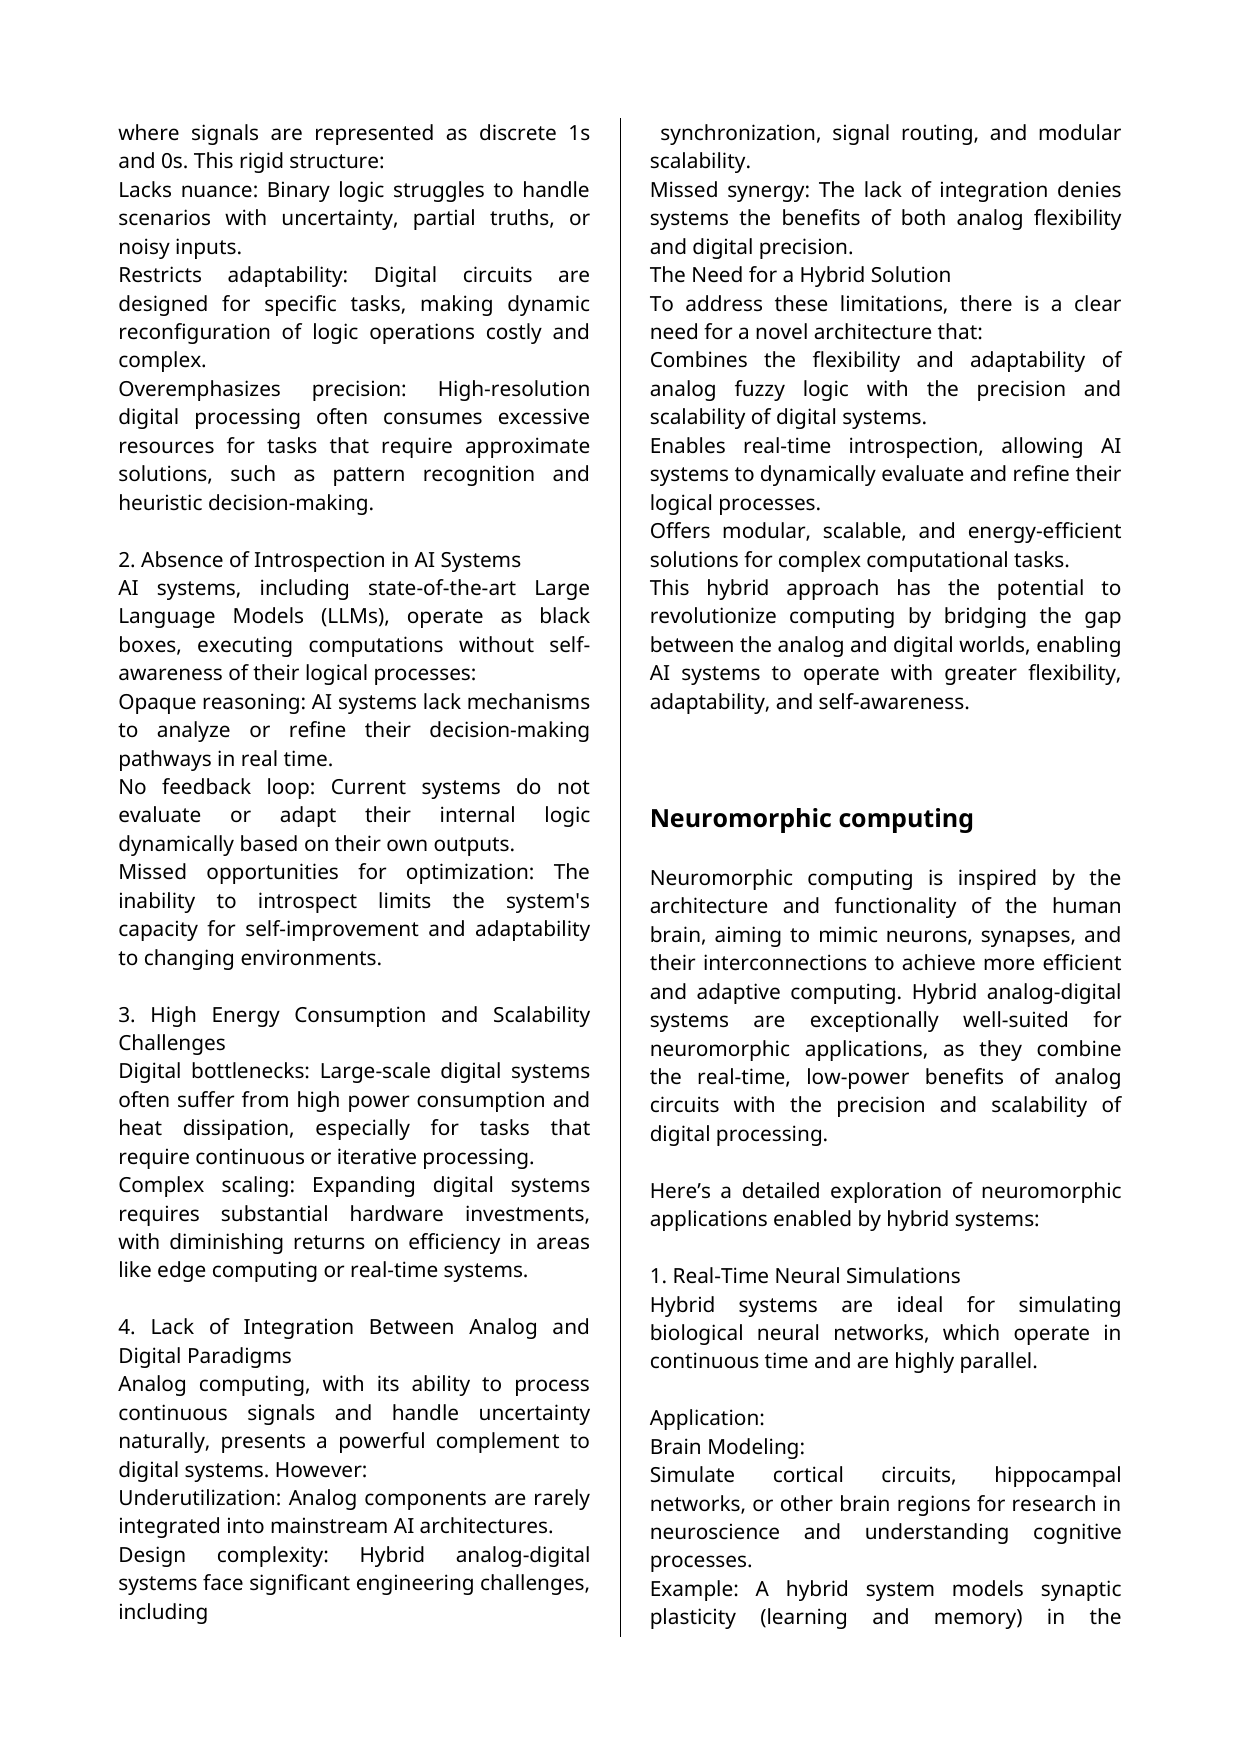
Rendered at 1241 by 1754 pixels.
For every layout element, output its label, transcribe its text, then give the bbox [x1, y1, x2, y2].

text Lacks nuance: Binary logic struggles to handle scenarios with uncertainty, partial truths, or noisy inputs. [118, 175, 591, 260]
text 2. Absence of Introspection in AI Systems [118, 545, 591, 573]
text Here’s a detailed exploration of neuromorphic applications enabled by hybrid systems: [649, 1176, 1122, 1233]
text Offers modular, scalable, and energy-efficient solutions for complex computational tasks. [649, 516, 1122, 573]
text Missed synergy: The lack of integration denies systems the benefits of both analog flexibility and digital precision. [649, 175, 1122, 260]
text where signals are represented as discrete 1s and 0s. This rigid structure: [118, 118, 591, 175]
text Underutilization: Analog components are rarely integrated into mainstream AI architectures. [118, 1483, 591, 1540]
text Analog computing, with its ability to process continuous signals and handle uncertainty naturally, presents a powerful complement to digital systems. However: [118, 1369, 591, 1483]
text Opaque reasoning: AI systems lack mechanisms to analyze or refine their decision-making pathways in real time. [118, 687, 591, 772]
text No feedback loop: Current systems do not evaluate or adapt their internal logic dynamically based on their own outputs. [118, 772, 591, 857]
text AI systems, including state-of-the-art Large Language Models (LLMs), operate as black boxes, executing computations without self-awareness of their logical processes: [118, 573, 591, 687]
text Example: A hybrid system models synaptic plasticity (learning and memory) in the [649, 1574, 1122, 1631]
text Missed opportunities for optimization: The inability to introspect limits the system's capacity for self-improvement and adaptability to changing environments. [118, 857, 591, 971]
text 4. Lack of Integration Between Analog and Digital Paradigms [118, 1312, 591, 1369]
text Neuromorphic computing [649, 801, 1122, 835]
text The Need for a Hybrid Solution [649, 260, 1122, 289]
text Hybrid systems are ideal for simulating biological neural networks, which operate in continuous time and are highly parallel. [649, 1290, 1122, 1375]
text Complex scaling: Expanding digital systems requires substantial hardware investments, with diminishing returns on efficiency in areas like edge computing or real-time systems. [118, 1170, 591, 1284]
text synchronization, signal routing, and modular scalability. [649, 118, 1122, 175]
text Restricts adaptability: Digital circuits are designed for specific tasks, making dynamic reconfiguration of logic operations costly and complex. [118, 260, 591, 374]
text Design complexity: Hybrid analog-digital systems face significant engineering challenges, including [118, 1540, 591, 1625]
text Enables real-time introspection, allowing AI systems to dynamically evaluate and refine their logical processes. [649, 431, 1122, 516]
text 1. Real-Time Neural Simulations [649, 1261, 1122, 1290]
text Brain Modeling: [649, 1432, 1122, 1460]
text Digital bottlenecks: Large-scale digital systems often suffer from high power consumption and heat dissipation, especially for tasks that require continuous or iterative processing. [118, 1057, 591, 1170]
text This hybrid approach has the potential to revolutionize computing by bridging the gap between the analog and digital worlds, enabling AI systems to operate with greater flexibility, adaptability, and self-awareness. [649, 573, 1122, 715]
text To address these limitations, there is a clear need for a novel architecture that: [649, 289, 1122, 346]
text Application: [649, 1403, 1122, 1432]
text Overemphasizes precision: High-resolution digital processing often consumes excessive resources for tasks that require approximate solutions, such as pattern recognition and heuristic decision-making. [118, 374, 591, 516]
text 3. High Energy Consumption and Scalability Challenges [118, 1000, 591, 1057]
text Simulate cortical circuits, hippocampal networks, or other brain regions for research in neuroscience and understanding cognitive processes. [649, 1460, 1122, 1574]
text Combines the flexibility and adaptability of analog fuzzy logic with the precision and scalability of digital systems. [649, 346, 1122, 431]
text Neuromorphic computing is inspired by the architecture and functionality of the human brain, aiming to mimic neurons, synapses, and their interconnections to achieve more efficient and adaptive computing. Hybrid analog-digital systems are exceptionally well-suited for neuromorphic applications, as they combine the real-time, low-power benefits of analog circuits with the precision and scalability of digital processing. [649, 863, 1122, 1147]
